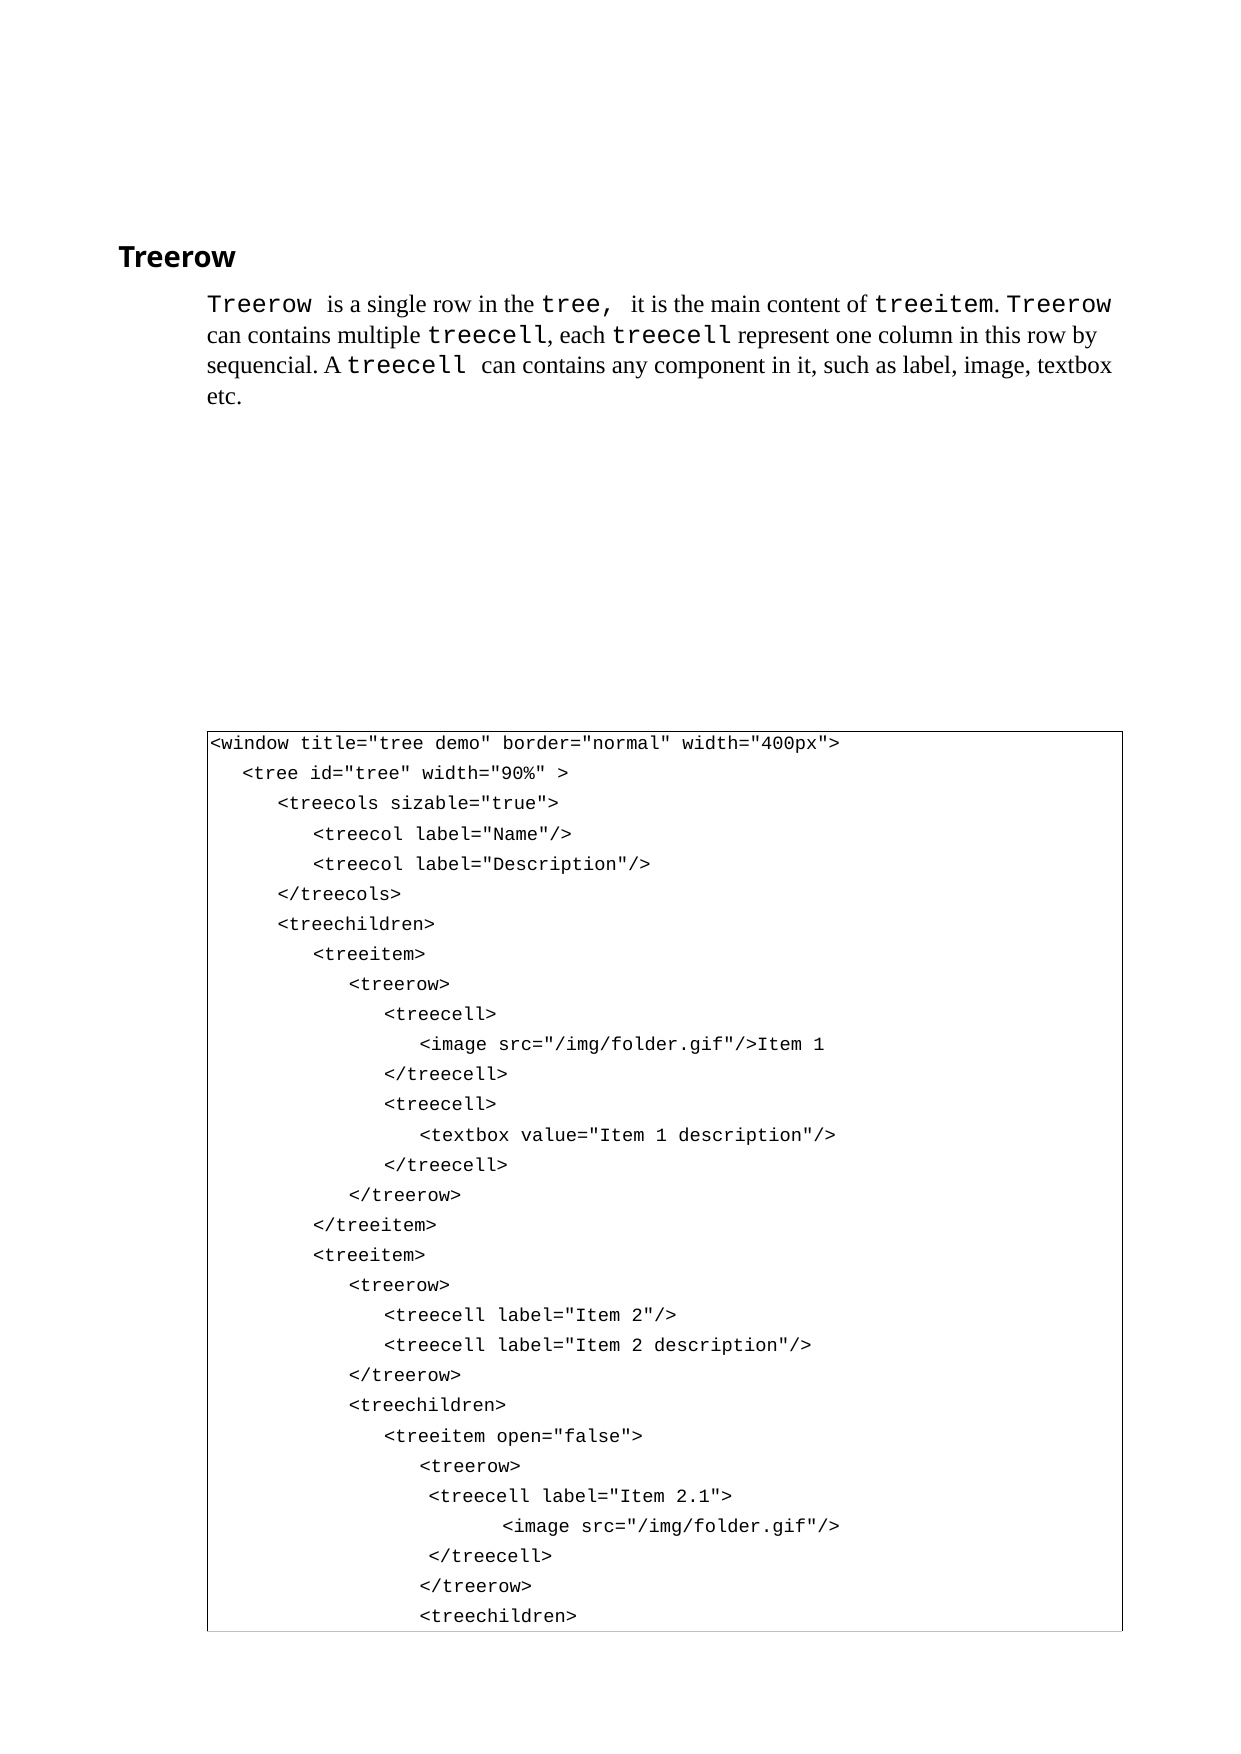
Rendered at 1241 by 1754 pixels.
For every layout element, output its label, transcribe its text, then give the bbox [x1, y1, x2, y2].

text Treerow is a single row in the tree, it is the main content of treeitem. Treerow can contains multiple treecell, each treecell represent one column in this row by sequencial. A treecell can contains any component in it, such as label, image, textbox etc. [207, 289, 1122, 410]
text </treerow> [208, 1574, 1122, 1598]
text <treeitem open="false"> [208, 1423, 1122, 1448]
text <treecell> [208, 1092, 1122, 1116]
text <treecell label="Item 2 description"/> [208, 1333, 1122, 1357]
subtitle Treerow [118, 237, 1122, 276]
text <treeitem> [208, 942, 1122, 966]
text <image src="/img/folder.gif"/>Item 1 [208, 1032, 1122, 1056]
text <window title="tree demo" border="normal" width="400px"> [208, 732, 1122, 755]
text <treechildren> [208, 912, 1122, 936]
text <treerow> [208, 972, 1122, 996]
text <treecols sizable="true"> [208, 791, 1122, 815]
text <tree id="tree" width="90%" > [208, 761, 1122, 785]
text </treecell> [208, 1152, 1122, 1177]
text <treechildren> [208, 1604, 1122, 1631]
text <treecell label="Item 2"/> [208, 1303, 1122, 1327]
text </treerow> [208, 1182, 1122, 1207]
text </treeitem> [208, 1213, 1122, 1237]
text </treecell> [208, 1062, 1122, 1086]
text <textbox value="Item 1 description"/> [208, 1122, 1122, 1147]
text <image src="/img/folder.gif"/> [208, 1514, 1122, 1538]
text <treerow> [208, 1453, 1122, 1478]
text </treecell> [208, 1544, 1122, 1568]
text <treecell> [208, 1002, 1122, 1026]
text </treecols> [208, 881, 1122, 906]
text </treerow> [208, 1363, 1122, 1387]
text <treecol label="Description"/> [208, 851, 1122, 876]
text <treecell label="Item 2.1"> [208, 1483, 1122, 1508]
text <treeitem> [208, 1243, 1122, 1267]
text <treecol label="Name"/> [208, 821, 1122, 846]
text <treerow> [208, 1273, 1122, 1297]
text <treechildren> [208, 1393, 1122, 1417]
